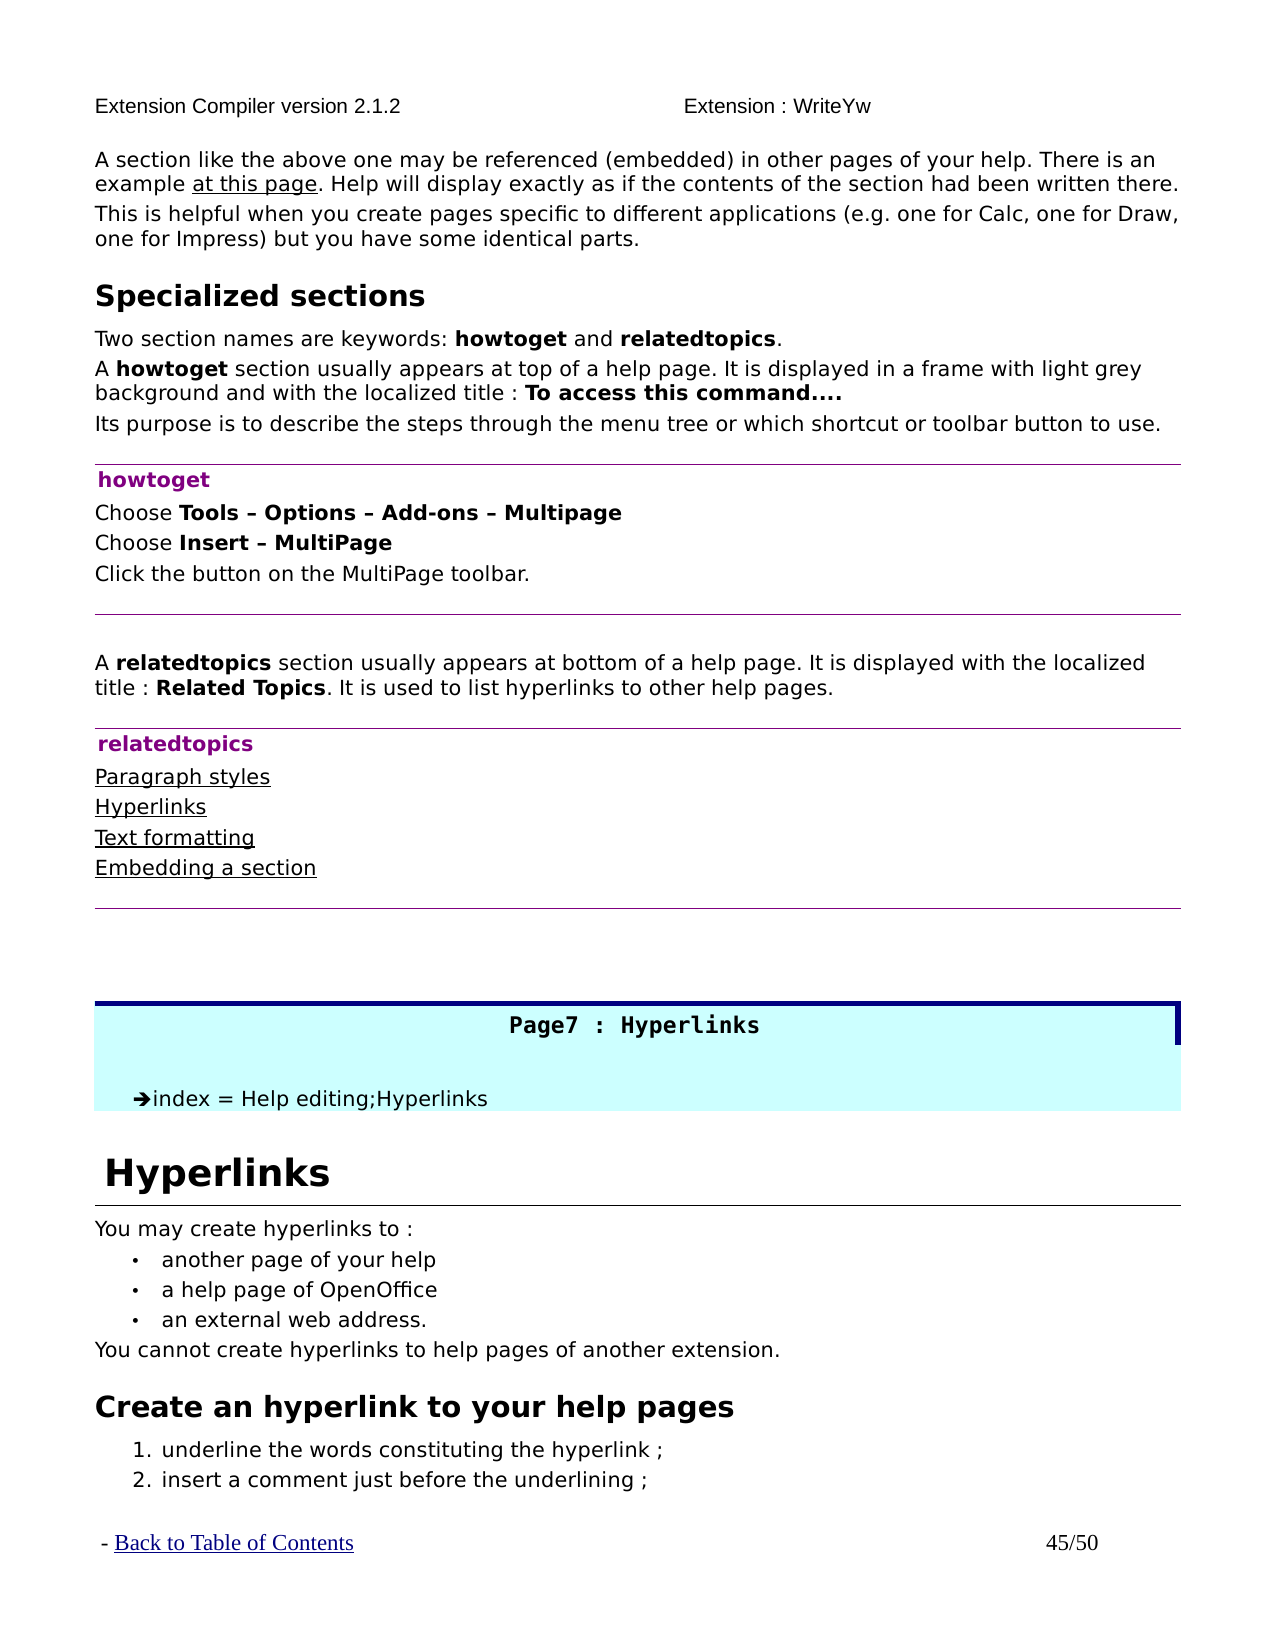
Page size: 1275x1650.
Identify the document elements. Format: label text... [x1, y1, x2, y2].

text You may create hyperlinks to : [94, 1217, 1181, 1242]
text A relatedtopics section usually appears at bottom of a help page. It is displayed with the localized title : Related Topics. It is used to list hyperlinks to other help pages. [94, 651, 1181, 700]
text relatedtopics [94, 729, 1181, 759]
text Paragraph styles [94, 765, 1181, 789]
list insert a comment just before the underlining ; [132, 1468, 1181, 1493]
text Choose Insert – MultiPage [94, 531, 1181, 556]
list index = Help editing;Hyperlinks [94, 1087, 1181, 1111]
text Its purpose is to describe the steps through the menu tree or which shortcut or toolbar button to use. [94, 412, 1181, 436]
text Embedding a section [94, 856, 1181, 880]
text Hyperlinks [94, 795, 1181, 819]
list underline the words constituting the hyperlink ; [132, 1438, 1181, 1463]
list another page of your help [132, 1247, 1181, 1272]
text Click the button on the MultiPage toolbar. [94, 562, 1181, 586]
text howtoget [94, 465, 1181, 495]
list a help page of OpenOffice [132, 1278, 1181, 1302]
text Create an hyperlink to your help pages [94, 1391, 1181, 1424]
text Choose Tools – Options – Add-ons – Multipage [94, 501, 1181, 525]
list an external web address. [132, 1308, 1181, 1333]
text A howtoget section usually appears at top of a help page. It is displayed in a frame with light grey background and with the localized title : To access this command.... [94, 357, 1181, 406]
text Specialized sections [94, 279, 1181, 313]
text Page7 : Hyperlinks [94, 1002, 1175, 1045]
text Hyperlinks [94, 1142, 1181, 1205]
text A section like the above one may be referenced (embedded) in other pages of your help. There is an example at this page. Help will display exactly as if the contents of the section had been written there. [94, 147, 1181, 196]
text Two section names are keywords: howtoget and relatedtopics. [94, 326, 1181, 351]
text You cannot create hyperlinks to help pages of another extension. [94, 1338, 1181, 1363]
text This is helpful when you create pages specific to different applications (e.g. one for Calc, one for Draw, one for Impress) but you have some identical parts. [94, 202, 1181, 251]
text Text formatting [94, 825, 1181, 850]
